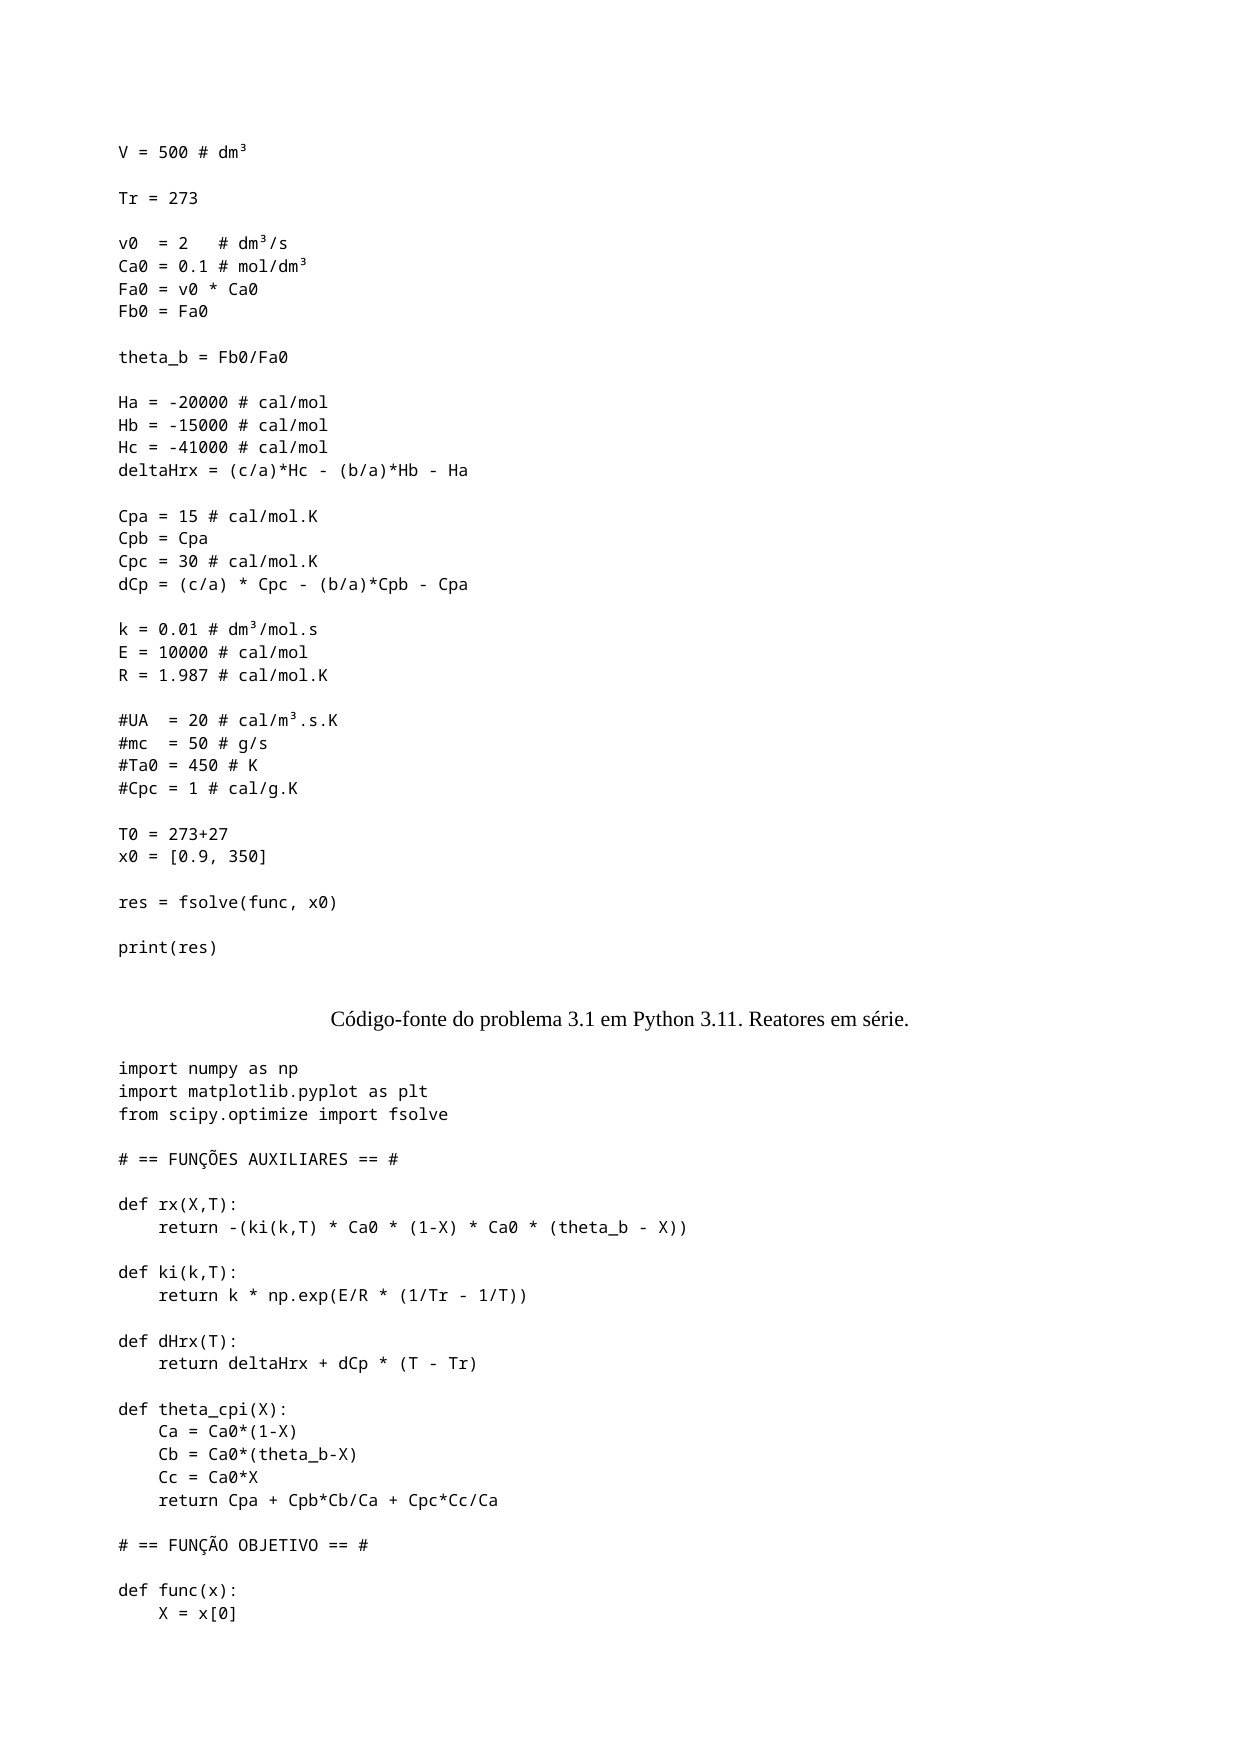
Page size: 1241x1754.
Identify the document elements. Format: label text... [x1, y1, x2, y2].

text Fa0 = v0 * Ca0 [118, 277, 1122, 300]
text Ca = Ca0*(1-X) [118, 1420, 1122, 1443]
text R = 1.987 # cal/mol.K [118, 663, 1122, 686]
text return -(ki(k,T) * Ca0 * (1-X) * Ca0 * (theta_b - X)) [118, 1216, 1122, 1238]
text #mc = 50 # g/s [118, 731, 1122, 754]
text Ha = -20000 # cal/mol [118, 391, 1122, 413]
text Hb = -15000 # cal/mol [118, 413, 1122, 436]
text def theta_cpi(X): [118, 1397, 1122, 1420]
text dCp = (c/a) * Cpc - (b/a)*Cpb - Cpa [118, 572, 1122, 595]
text # == FUNÇÃO OBJETIVO == # [118, 1533, 1122, 1556]
text Cpb = Cpa [118, 527, 1122, 549]
text Ca0 = 0.1 # mol/dm³ [118, 254, 1122, 277]
text deltaHrx = (c/a)*Hc - (b/a)*Hb - Ha [118, 459, 1122, 481]
text #Ta0 = 450 # K [118, 754, 1122, 777]
text def ki(k,T): [118, 1261, 1122, 1284]
text Código-fonte do problema 3.1 em Python 3.11. Reatores em série. [118, 1006, 1122, 1031]
text return k * np.exp(E/R * (1/Tr - 1/T)) [118, 1284, 1122, 1306]
text def rx(X,T): [118, 1193, 1122, 1216]
text def dHrx(T): [118, 1329, 1122, 1352]
text X = x[0] [118, 1602, 1122, 1624]
text Cpc = 30 # cal/mol.K [118, 549, 1122, 572]
text #UA = 20 # cal/m³.s.K [118, 708, 1122, 731]
text from scipy.optimize import fsolve [118, 1102, 1122, 1125]
text import numpy as np [118, 1057, 1122, 1079]
text theta_b = Fb0/Fa0 [118, 345, 1122, 368]
text v0 = 2 # dm³/s [118, 232, 1122, 254]
text # == FUNÇÕES AUXILIARES == # [118, 1147, 1122, 1170]
text print(res) [118, 936, 1122, 958]
text Tr = 273 [118, 186, 1122, 209]
text T0 = 273+27 [118, 822, 1122, 845]
text return Cpa + Cpb*Cb/Ca + Cpc*Cc/Ca [118, 1488, 1122, 1511]
text k = 0.01 # dm³/mol.s [118, 618, 1122, 640]
text res = fsolve(func, x0) [118, 890, 1122, 913]
text Cc = Ca0*X [118, 1465, 1122, 1488]
text Fb0 = Fa0 [118, 300, 1122, 322]
text Hc = -41000 # cal/mol [118, 436, 1122, 459]
text Cpa = 15 # cal/mol.K [118, 504, 1122, 527]
text E = 10000 # cal/mol [118, 640, 1122, 663]
text return deltaHrx + dCp * (T - Tr) [118, 1352, 1122, 1374]
text x0 = [0.9, 350] [118, 845, 1122, 867]
text V = 500 # dm³ [118, 141, 1122, 163]
text import matplotlib.pyplot as plt [118, 1079, 1122, 1102]
text def func(x): [118, 1579, 1122, 1602]
text Cb = Ca0*(theta_b-X) [118, 1443, 1122, 1465]
text #Cpc = 1 # cal/g.K [118, 777, 1122, 799]
